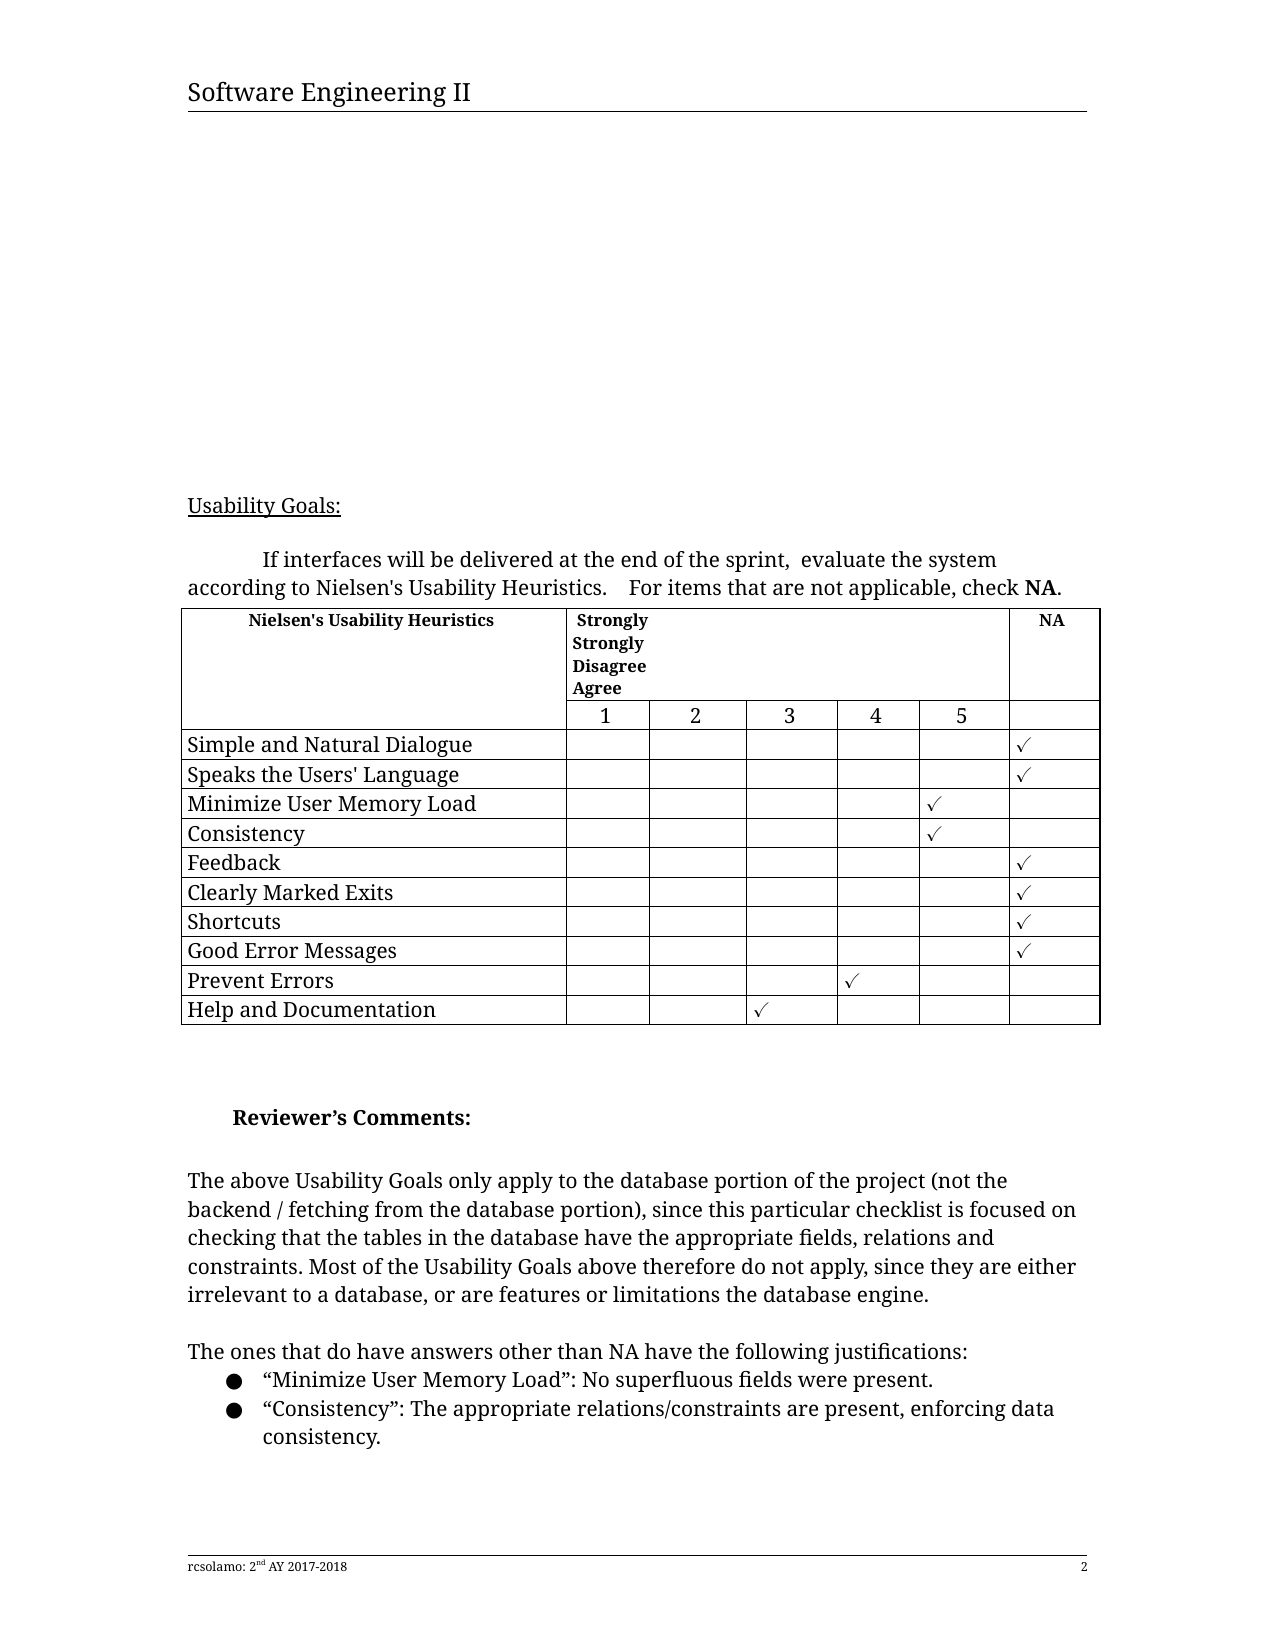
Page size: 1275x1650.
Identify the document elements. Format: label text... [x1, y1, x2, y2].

subtitle If interfaces will be delivered at the end of the sprint, evaluate the system according to Nielsen's Usability Heuristics. For items that are not applicable, check NA. [187, 545, 1087, 602]
table_cell ✓ [920, 819, 1009, 847]
table_cell [567, 730, 649, 759]
table_cell ✓ [747, 996, 837, 1024]
table_cell ✓ [1010, 730, 1099, 759]
table_cell [567, 907, 649, 936]
table_cell 2 [650, 701, 746, 729]
table_cell 3 [747, 701, 837, 729]
table_cell [838, 730, 919, 759]
table_cell [838, 819, 919, 847]
table_cell [838, 878, 919, 906]
table_cell Feedback [182, 848, 566, 877]
text The above Usability Goals only apply to the database portion of the project (not the backend / fetching from the database portion), since this particular checklist is focused on checking that the tables in the database have the appropriate fields, relations and constraints. Most of the Usability Goals above therefore do not apply, since they are either irrelevant to a database, or are features or limitations the database engine. [187, 1167, 1087, 1309]
table_cell [838, 907, 919, 936]
table_header Strongly Strongly Disagree Agree [567, 609, 1009, 700]
table_cell [567, 819, 649, 847]
table_cell [747, 730, 837, 759]
table_cell [838, 760, 919, 788]
table_cell [650, 848, 746, 877]
table_cell [747, 878, 837, 906]
table_cell [650, 966, 746, 994]
table_cell 1 [567, 701, 649, 729]
table_cell [920, 996, 1009, 1024]
table_cell ✓ [1010, 878, 1099, 906]
table_cell [1010, 789, 1099, 818]
table_cell [650, 760, 746, 788]
table_cell [650, 730, 746, 759]
text Usability Goals: [187, 491, 1087, 520]
table_cell 4 [838, 701, 919, 729]
table_cell [838, 789, 919, 818]
table_header NA [1010, 609, 1099, 700]
table_cell [567, 966, 649, 994]
table_cell [747, 819, 837, 847]
table_cell [747, 966, 837, 994]
table_cell [1010, 996, 1099, 1024]
table_cell [747, 848, 837, 877]
table_cell Prevent Errors [182, 966, 566, 994]
table_cell [747, 907, 837, 936]
table_cell [650, 789, 746, 818]
table_cell [1010, 701, 1099, 729]
table_cell [747, 789, 837, 818]
subtitle Reviewer’s Comments: [187, 1103, 1087, 1160]
table_cell [747, 760, 837, 788]
table_cell Speaks the Users' Language [182, 760, 566, 788]
table_cell [1010, 819, 1099, 847]
table_cell [1010, 966, 1099, 994]
table_cell [567, 878, 649, 906]
table_cell Simple and Natural Dialogue [182, 730, 566, 759]
table_cell 5 [920, 701, 1009, 729]
table_cell [838, 848, 919, 877]
table_cell [567, 937, 649, 965]
table_cell [920, 907, 1009, 936]
table_cell Good Error Messages [182, 937, 566, 965]
table_cell [650, 819, 746, 847]
table_cell [650, 878, 746, 906]
table_cell [567, 760, 649, 788]
table_cell [920, 730, 1009, 759]
table_cell [650, 996, 746, 1024]
table_cell ✓ [1010, 760, 1099, 788]
table_cell ✓ [920, 789, 1009, 818]
table_cell [920, 848, 1009, 877]
table_cell [838, 937, 919, 965]
table_cell [920, 878, 1009, 906]
list “Consistency”: The appropriate relations/constraints are present, enforcing data consistency. [225, 1394, 1087, 1451]
table_header Nielsen's Usability Heuristics [182, 609, 566, 729]
table_cell [747, 937, 837, 965]
table_cell [650, 907, 746, 936]
table_cell Minimize User Memory Load [182, 789, 566, 818]
table_cell [567, 996, 649, 1024]
text The ones that do have answers other than NA have the following justifications: [187, 1337, 1087, 1366]
table_cell Shortcuts [182, 907, 566, 936]
table_cell [920, 937, 1009, 965]
list “Minimize User Memory Load”: No superfluous fields were present. [225, 1366, 1087, 1394]
table_cell ✓ [1010, 937, 1099, 965]
table_cell [650, 937, 746, 965]
table_cell Consistency [182, 819, 566, 847]
table_cell Clearly Marked Exits [182, 878, 566, 906]
table_cell ✓ [838, 966, 919, 994]
table_cell ✓ [1010, 907, 1099, 936]
table_cell [567, 789, 649, 818]
table_cell ✓ [1010, 848, 1099, 877]
table_cell [838, 996, 919, 1024]
table_cell [920, 966, 1009, 994]
table_cell [567, 848, 649, 877]
table_cell [920, 760, 1009, 788]
table_cell Help and Documentation [182, 996, 566, 1024]
